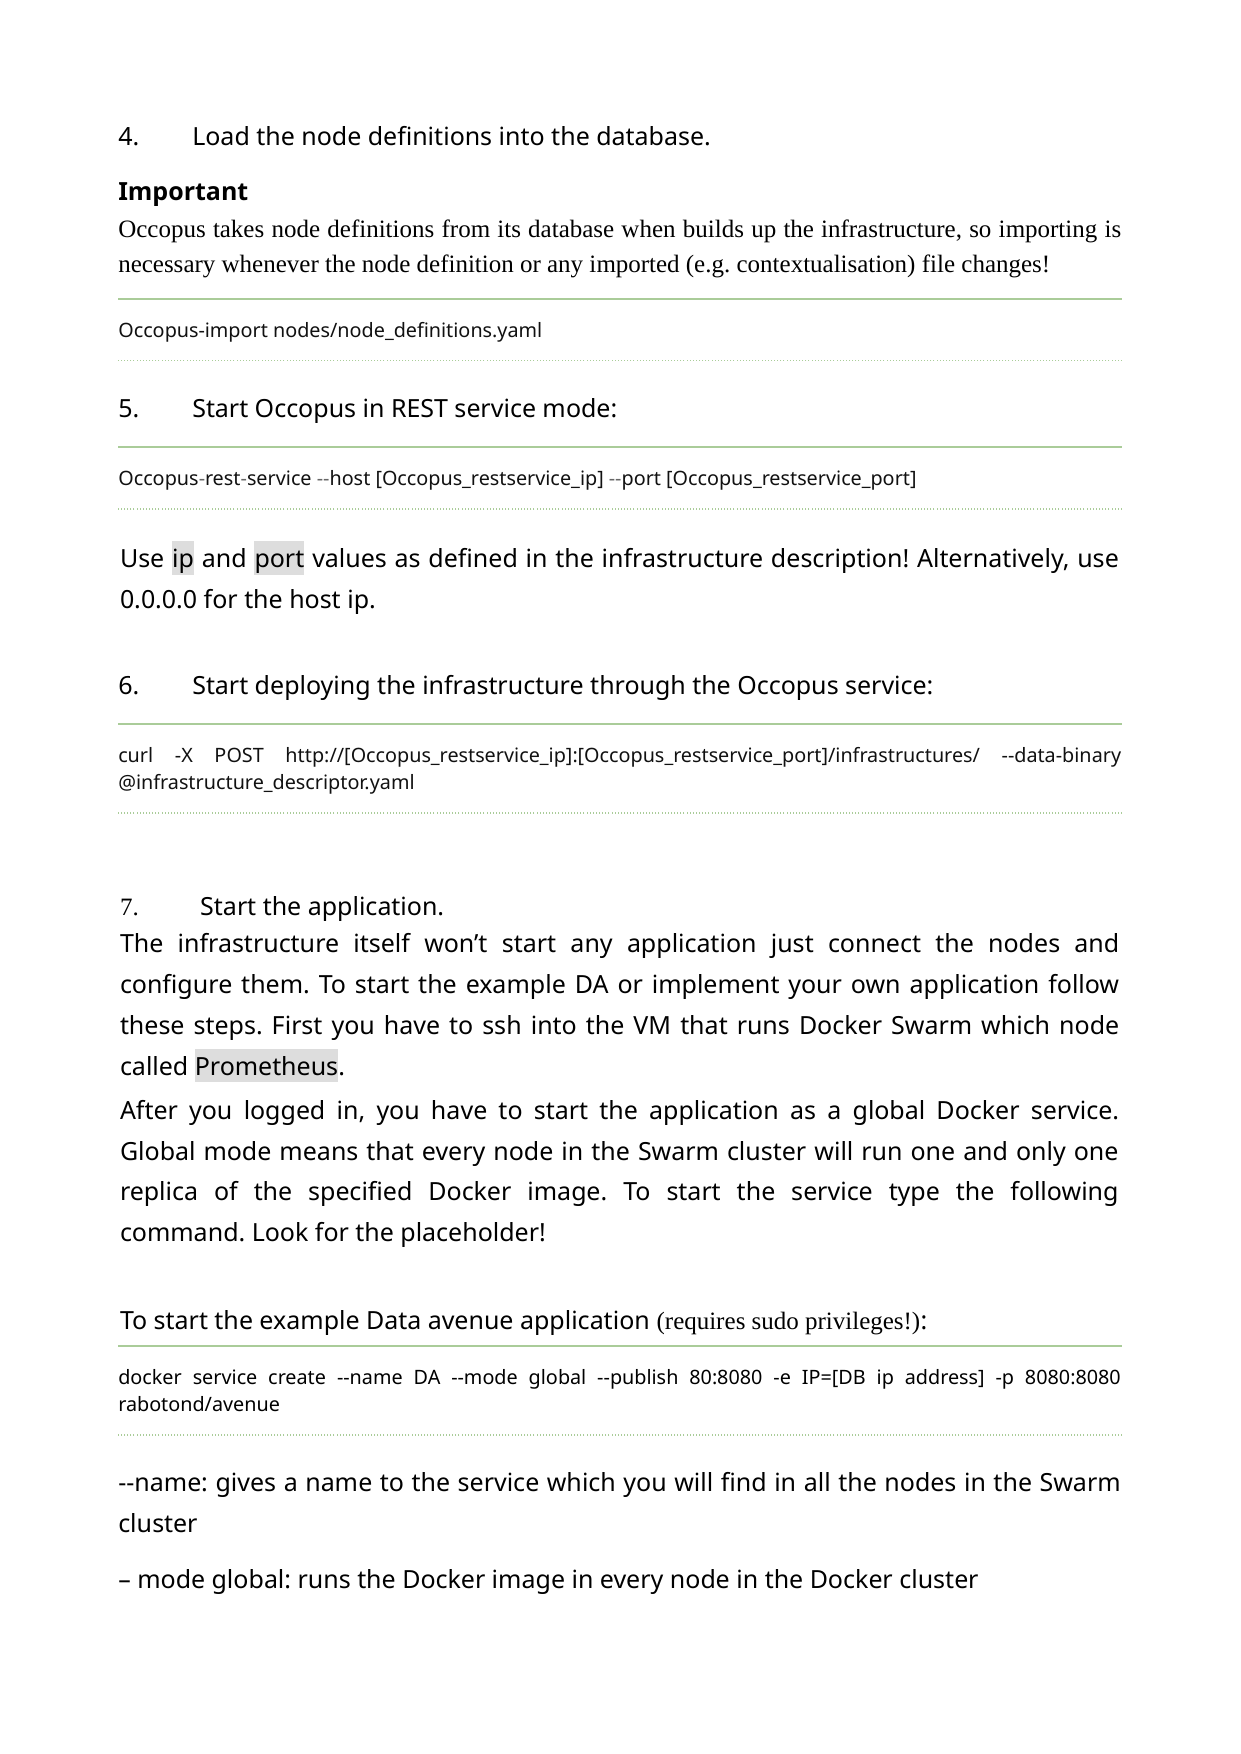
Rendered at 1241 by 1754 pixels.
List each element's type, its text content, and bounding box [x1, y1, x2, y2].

list Load the node definitions into the database. [118, 118, 1122, 152]
text – mode global: runs the Docker image in every node in the Docker cluster [118, 1561, 1122, 1595]
text curl -X POST http://[Occopus_restservice_ip]:[Occopus_restservice_port]/infrastructures/ --data-binary @infrastructure_descriptor.yaml [118, 725, 1122, 814]
text Occopus-import nodes/node_definitions.yaml [118, 300, 1122, 361]
text Occopus takes node definitions from its database when builds up the infrastructure, so importing is necessary whenever the node definition or any imported (e.g. contextualisation) file changes! [118, 214, 1122, 278]
text The infrastructure itself won’t start any application just connect the nodes and configure them. To start the example DA or implement your own application follow these steps. First you have to ssh into the VM that runs Docker Swarm which node called Prometheus. [120, 926, 1121, 1082]
text --name: gives a name to the service which you will find in all the nodes in the Swarm cluster [118, 1465, 1122, 1540]
list Start Occopus in REST service mode: [118, 391, 1122, 425]
text After you logged in, you have to start the application as a global Docker service. Global mode means that every node in the Swarm cluster will run one and only one replica of the specified Docker image. To start the service type the following command. Look for the placeholder! [120, 1092, 1121, 1249]
text Occopus-rest-service --host [Occopus_restservice_ip] --port [Occopus_restservice_port] [118, 448, 1122, 510]
text Use ip and port values as defined in the infrastructure description! Alternatively, use 0.0.0.0 for the host ip. [120, 541, 1121, 616]
text docker service create --name DA --mode global --publish 80:8080 -e IP=[DB ip address] -p 8080:8080 rabotond/avenue [118, 1347, 1122, 1436]
list Start deploying the infrastructure through the Occopus service: [118, 668, 1122, 702]
text To start the example Data avenue application (requires sudo privileges!): [120, 1303, 1121, 1337]
text Important [118, 173, 1122, 208]
list Start the application. [120, 889, 1121, 923]
